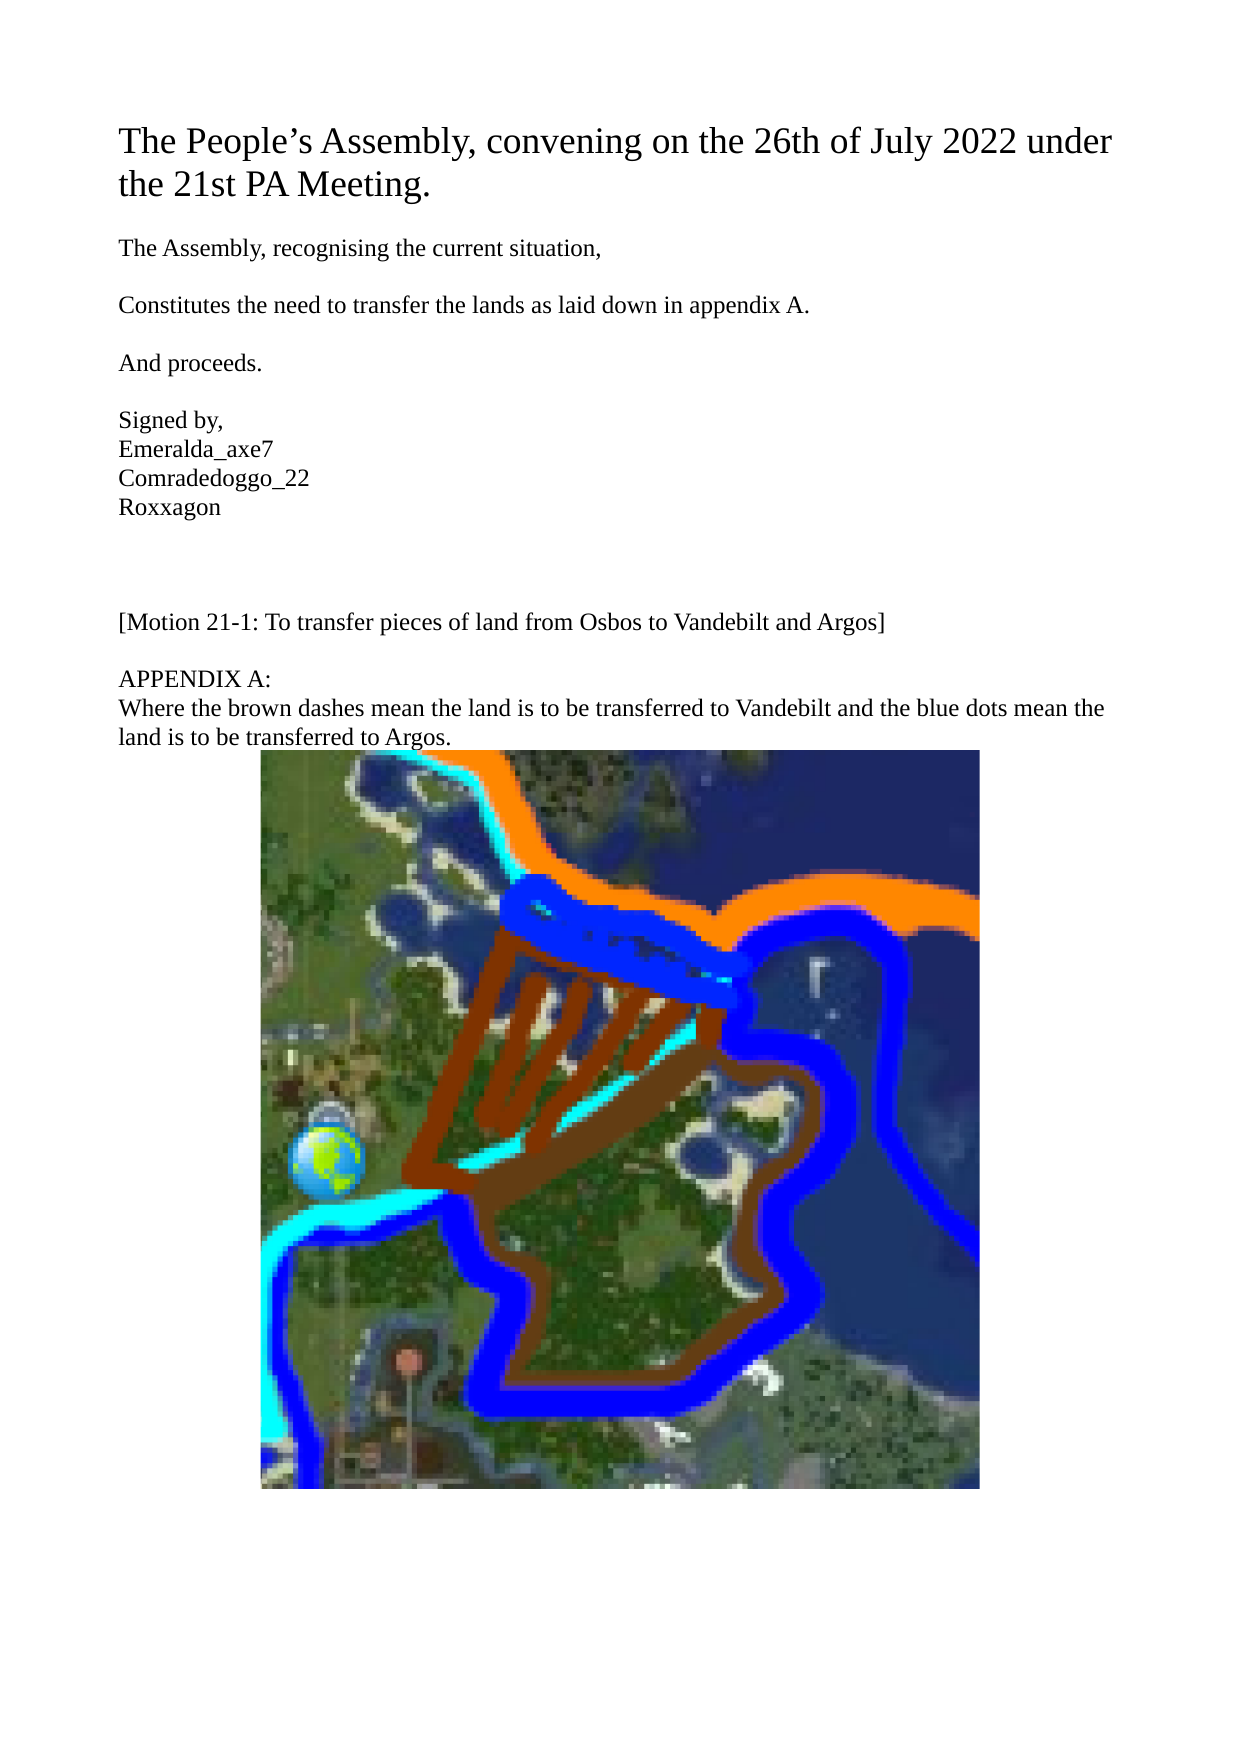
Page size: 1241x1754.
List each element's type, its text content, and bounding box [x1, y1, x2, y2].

text Where the brown dashes mean the land is to be transferred to Vandebilt and the blue dots mean the land is to be transferred to Argos. [118, 693, 1122, 751]
text Constitutes the need to transfer the lands as laid down in appendix A. [118, 291, 1122, 319]
text And proceeds. [118, 348, 1122, 377]
text The People’s Assembly, convening on the 26th of July 2022 under the 21st PA Meeting. [118, 118, 1122, 204]
picture [260, 750, 980, 1489]
text Signed by, [118, 406, 1122, 434]
text [Motion 21-1: To transfer pieces of land from Osbos to Vandebilt and Argos] [118, 607, 1122, 636]
text APPENDIX A: [118, 664, 1122, 693]
text Emeralda_axe7 [118, 434, 1122, 463]
text Roxxagon [118, 492, 1122, 521]
text Comradedoggo_22 [118, 463, 1122, 492]
text The Assembly, recognising the current situation, [118, 233, 1122, 262]
